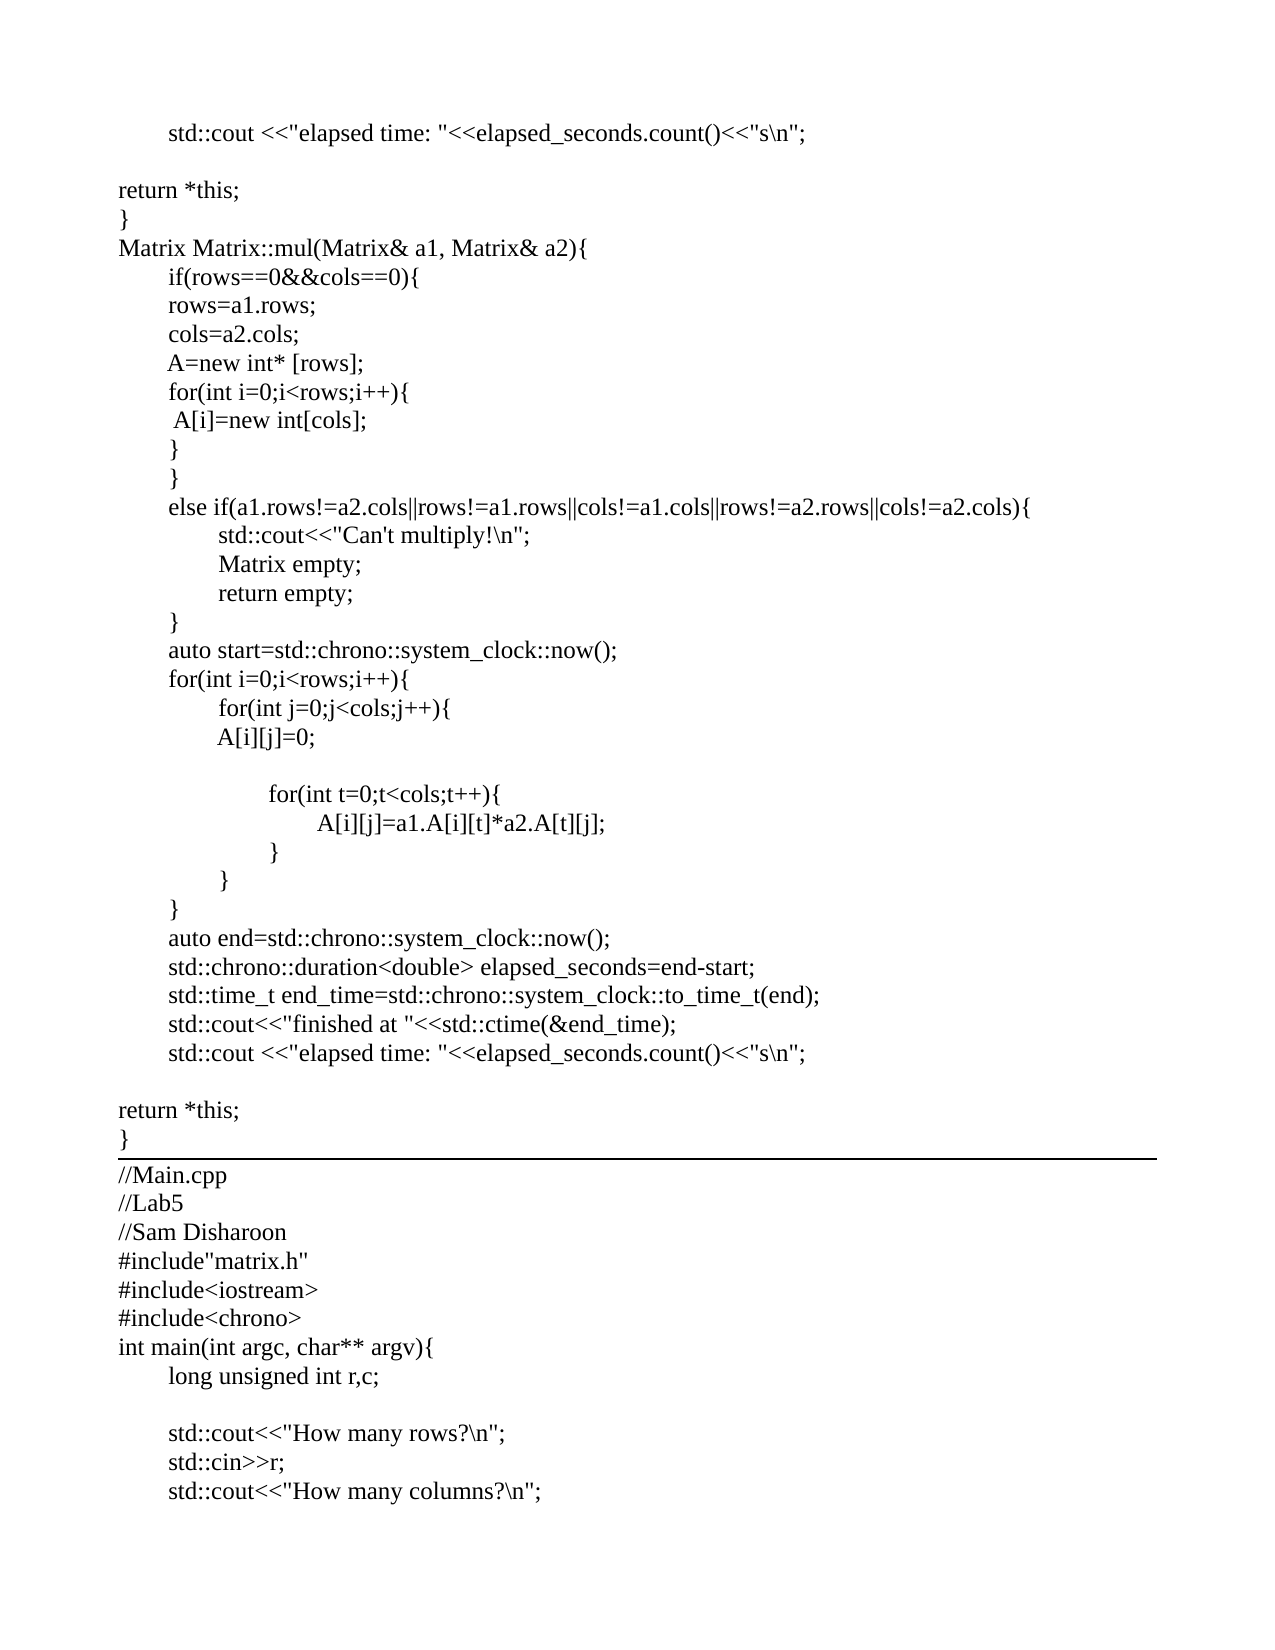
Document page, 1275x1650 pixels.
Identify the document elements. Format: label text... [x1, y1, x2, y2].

text } [118, 463, 1157, 492]
text //Sam Disharoon [118, 1217, 1157, 1246]
text rows=a1.rows; [118, 291, 1157, 319]
text A[i]=new int[cols]; [118, 406, 1157, 434]
text #include"matrix.h" [118, 1246, 1157, 1275]
text for(int i=0;i<rows;i++){ [118, 377, 1157, 406]
text } [118, 837, 1157, 866]
text std::cout <<"elapsed time: "<<elapsed_seconds.count()<<"s\n"; [118, 118, 1157, 147]
text auto end=std::chrono::system_clock::now(); [118, 923, 1157, 952]
text if(rows==0&&cols==0){ [118, 262, 1157, 291]
text for(int i=0;i<rows;i++){ [118, 664, 1157, 693]
text A=new int* [rows]; [118, 348, 1157, 377]
text std::cout<<"finished at "<<std::ctime(&end_time); [118, 1009, 1157, 1038]
text } [118, 866, 1157, 894]
text A[i][j]=0; [118, 722, 1157, 751]
text cols=a2.cols; [118, 319, 1157, 348]
text } [118, 434, 1157, 463]
text return *this; [118, 176, 1157, 204]
text else if(a1.rows!=a2.cols||rows!=a1.rows||cols!=a1.cols||rows!=a2.rows||cols!=a2.cols){ [118, 492, 1157, 521]
text Matrix Matrix::mul(Matrix& a1, Matrix& a2){ [118, 233, 1157, 262]
text std::cin>>r; [118, 1447, 1157, 1476]
text Matrix empty; [118, 549, 1157, 578]
text int main(int argc, char** argv){ [118, 1332, 1157, 1361]
text for(int t=0;t<cols;t++){ [118, 779, 1157, 808]
text } [118, 607, 1157, 636]
text std::cout<<"How many rows?\n"; [118, 1418, 1157, 1447]
text auto start=std::chrono::system_clock::now(); [118, 636, 1157, 664]
text std::time_t end_time=std::chrono::system_clock::to_time_t(end); [118, 981, 1157, 1009]
text long unsigned int r,c; [118, 1361, 1157, 1390]
text std::cout <<"elapsed time: "<<elapsed_seconds.count()<<"s\n"; [118, 1038, 1157, 1067]
text std::cout<<"How many columns?\n"; [118, 1476, 1157, 1505]
text return empty; [118, 578, 1157, 607]
text std::chrono::duration<double> elapsed_seconds=end-start; [118, 952, 1157, 981]
text return *this; [118, 1096, 1157, 1124]
text //Main.cpp [118, 1160, 1157, 1188]
text //Lab5 [118, 1188, 1157, 1217]
text } [118, 894, 1157, 923]
text std::cout<<"Can't multiply!\n"; [118, 521, 1157, 549]
text #include<iostream> [118, 1275, 1157, 1303]
text } [118, 1124, 1157, 1158]
text #include<chrono> [118, 1303, 1157, 1332]
text A[i][j]=a1.A[i][t]*a2.A[t][j]; [118, 808, 1157, 837]
text for(int j=0;j<cols;j++){ [118, 693, 1157, 722]
text } [118, 204, 1157, 233]
